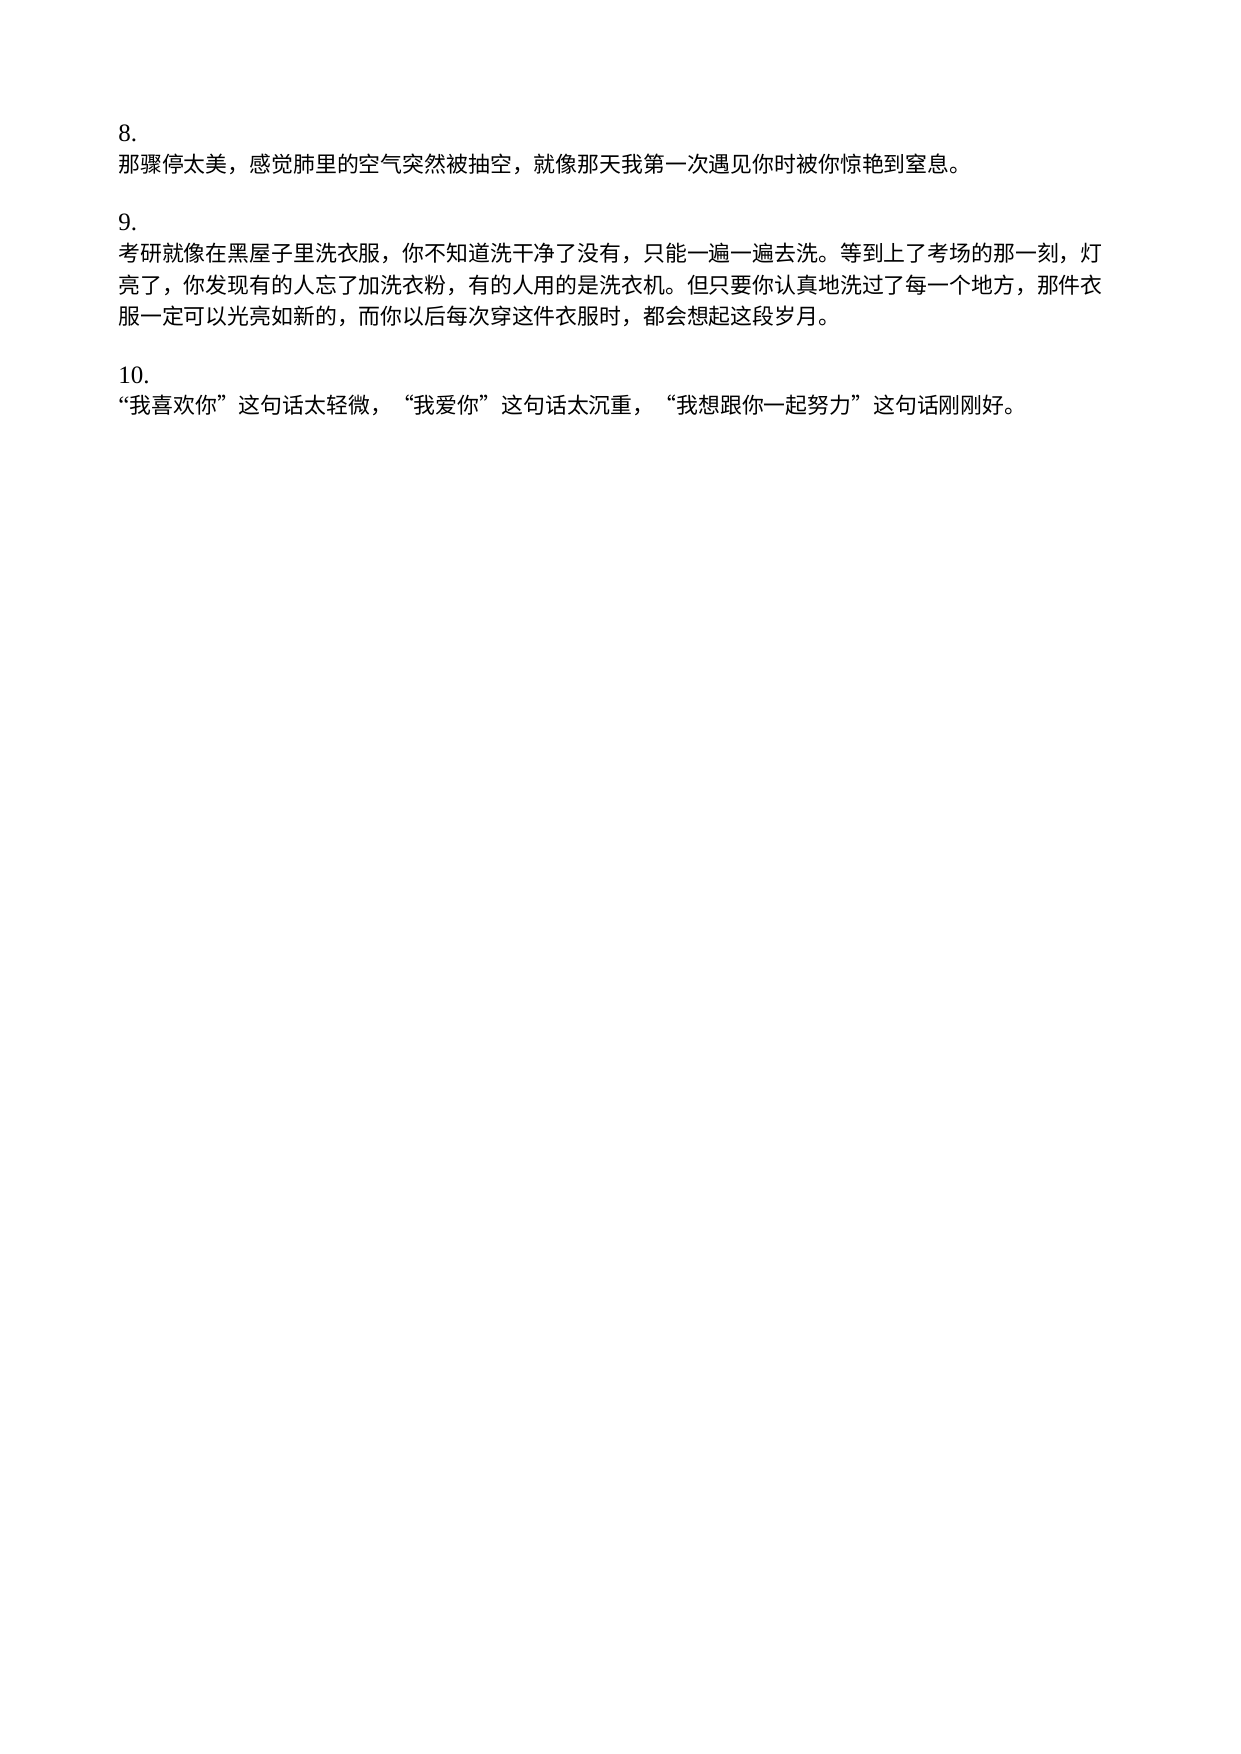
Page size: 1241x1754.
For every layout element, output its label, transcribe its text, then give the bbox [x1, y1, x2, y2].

text “我喜欢你”这句话太轻微，“我爱你”这句话太沉重，“我想跟你一起努力”这句话刚刚好。 [118, 388, 1122, 420]
text 那骤停太美，感觉肺里的空气突然被抽空，就像那天我第一次遇见你时被你惊艳到窒息。 [118, 147, 1122, 178]
text 9. [118, 207, 1122, 236]
text 考研就像在黑屋子里洗衣服，你不知道洗干净了没有，只能一遍一遍去洗。等到上了考场的那一刻，灯亮了，你发现有的人忘了加洗衣粉，有的人用的是洗衣机。但只要你认真地洗过了每一个地方，那件衣服一定可以光亮如新的，而你以后每次穿这件衣服时，都会想起这段岁月。 [118, 236, 1122, 331]
text 10. [118, 360, 1122, 388]
text 8. [118, 118, 1122, 147]
